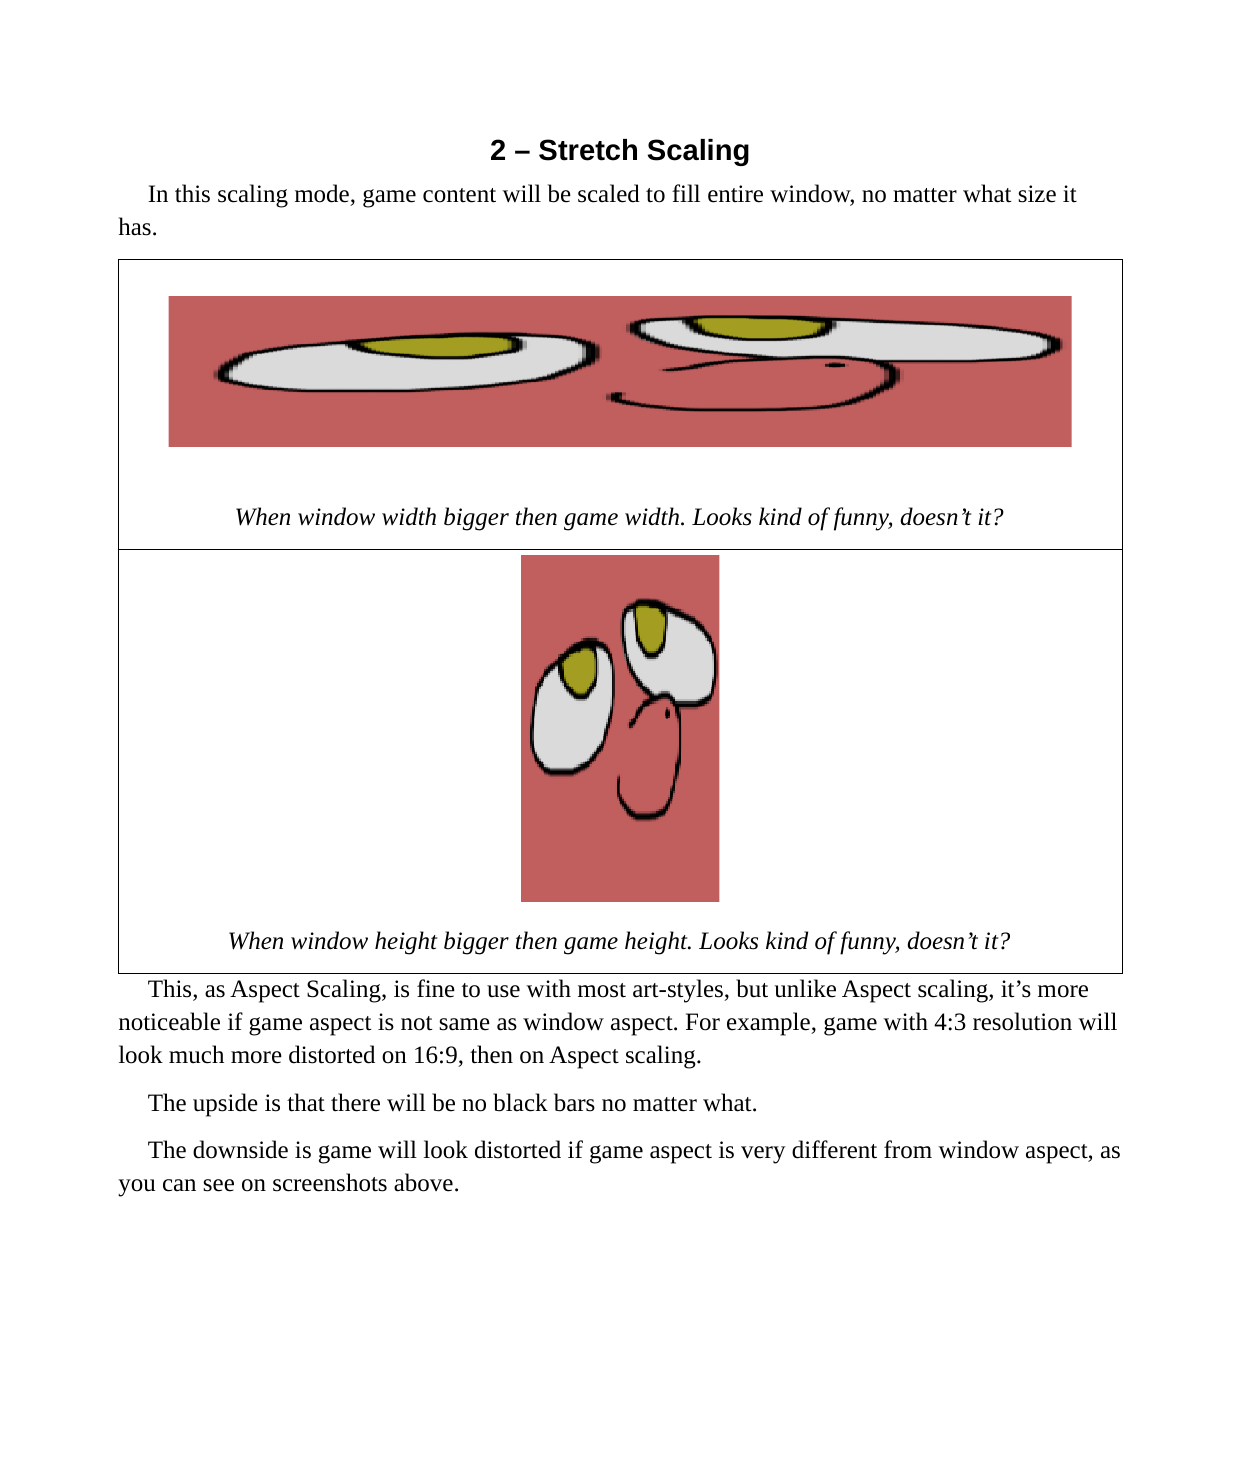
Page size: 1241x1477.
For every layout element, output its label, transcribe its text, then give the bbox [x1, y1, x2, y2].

text This, as Aspect Scaling, is fine to use with most art-styles, but unlike Aspect scaling, it’s more noticeable if game aspect is not same as window aspect. For example, game with 4:3 resolution will look much more distorted on 16:9, then on Aspect scaling. [118, 974, 1122, 1069]
picture [521, 555, 720, 902]
subtitle 2 – Stretch Scaling [118, 133, 1122, 166]
table_cell When window height bigger then game height. Looks kind of funny, doesn’t it? [119, 908, 1122, 973]
text The upside is that there will be no black bars no matter what. [118, 1088, 1122, 1116]
table_header [119, 260, 1122, 483]
picture [168, 296, 1072, 447]
text In this scaling mode, game content will be scaled to fill entire window, no matter what size it has. [118, 179, 1122, 241]
table_cell When window width bigger then game width. Looks kind of funny, doesn’t it? [119, 483, 1122, 548]
text The downside is game will look distorted if game aspect is very different from window aspect, as you can see on screenshots above. [118, 1135, 1122, 1197]
table_cell [119, 550, 1122, 908]
